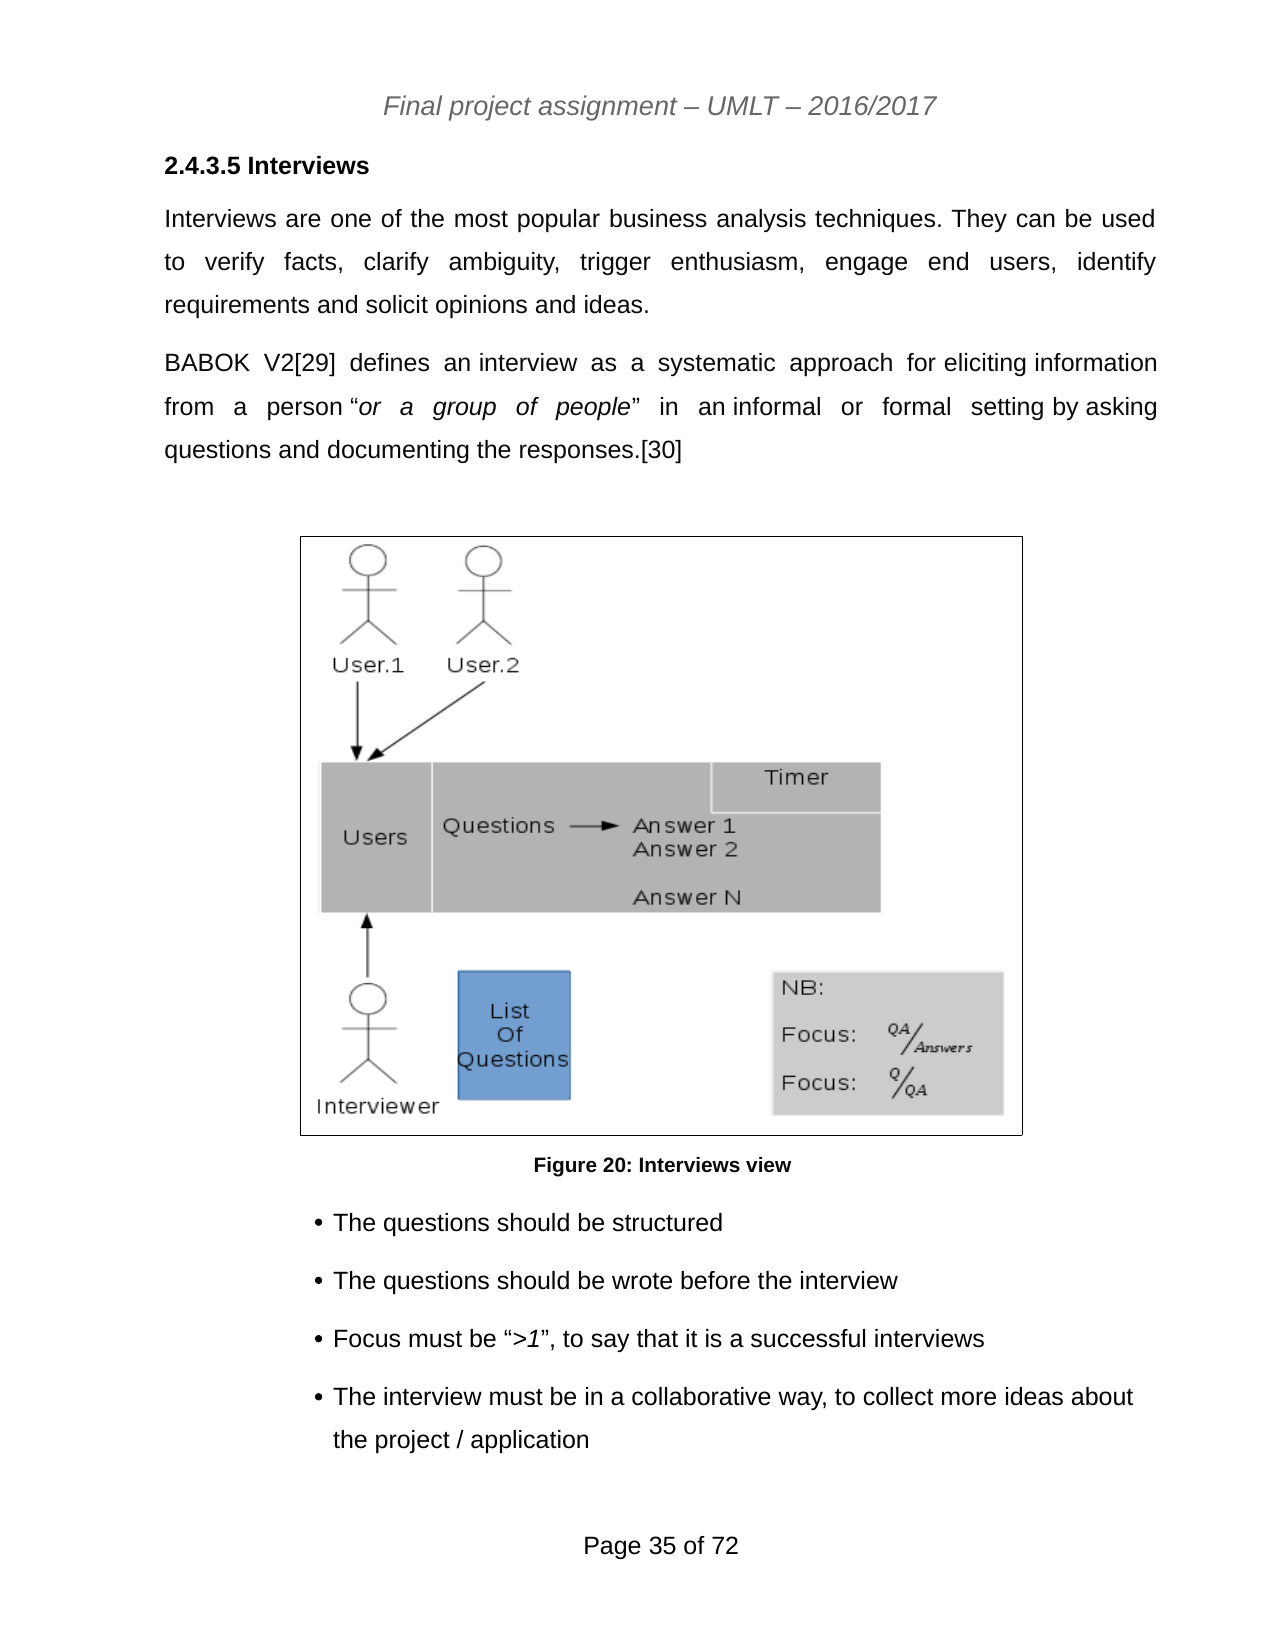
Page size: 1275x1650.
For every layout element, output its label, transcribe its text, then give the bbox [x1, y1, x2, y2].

subtitle 2.4.3.5 Interviews [164, 151, 1158, 180]
list Focus must be “>1”, to say that it is a successful interviews [314, 1324, 1158, 1353]
list The questions should be structured [314, 1207, 1158, 1236]
text BABOK V2[29] defines an interview as a systematic approach for eliciting information from a person “or a group of people” in an informal or formal setting by asking questions and documenting the responses.[30] [164, 348, 1158, 463]
list The questions should be wrote before the interview [314, 1266, 1158, 1294]
picture [303, 538, 1019, 1132]
text Interviews are one of the most popular business analysis techniques. They can be used to verify facts, clarify ambiguity, trigger enthusiasm, engage end users, identify requirements and solicit opinions and ideas. [164, 204, 1158, 319]
text Figure 20: Interviews view [164, 536, 1158, 1178]
list The interview must be in a collaborative way, to collect more ideas about the project / application [314, 1382, 1158, 1454]
